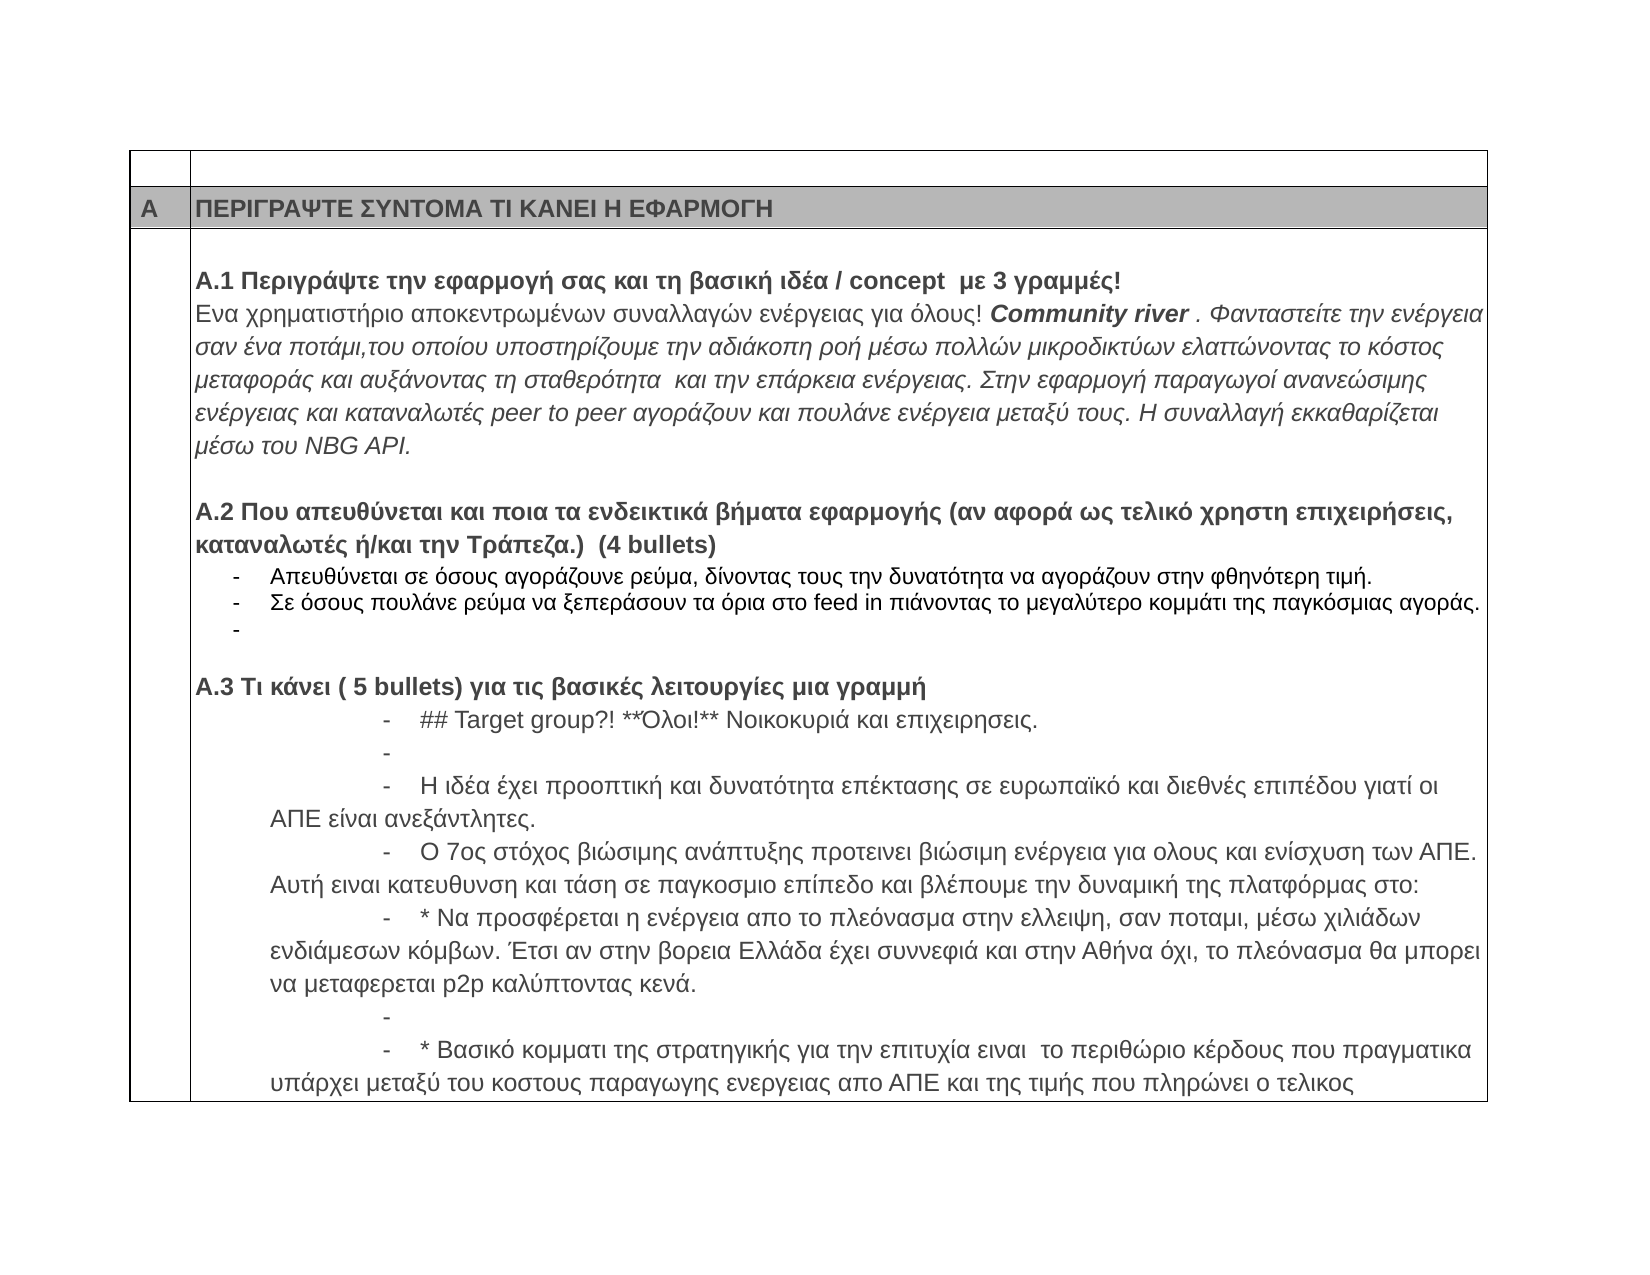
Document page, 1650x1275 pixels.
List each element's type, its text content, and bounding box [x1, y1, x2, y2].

table_cell A.1 Περιγράψτε την εφαρμογή σας και τη βασική ιδέα / concept με 3 γραμμές! Ενα χρηματιστήριο αποκεντρωμένων συναλλαγών ενέργειας για όλους! Community river . Φανταστείτε την ενέργεια σαν ένα ποτάμι,του οποίου υποστηρίζουμε την αδιάκοπη ροή μέσω πολλών μικροδικτύων ελαττώνοντας το κόστος μεταφοράς και αυξάνοντας τη σταθερότητα και την επάρκεια ενέργειας. Στην εφαρμογή παραγωγοί ανανεώσιμης ενέργειας και καταναλωτές peer to peer αγοράζουν και πουλάνε ενέργεια μεταξύ τους. H συναλλαγή εκκαθαρίζεται μέσω του NBG API. A.2 Που απευθύνεται και ποια τα ενδεικτικά βήματα εφαρμογής (αν αφορά ως τελικό χρηστη επιχειρήσεις, καταναλωτές ή/και την Τράπεζα.) (4 bullets) Απευθύνεται σε όσους αγοράζουνε ρεύμα, δίνοντας τους την δυνατότητα να αγοράζουν στην φθηνότερη τιμή. Σε όσους πουλάνε ρεύμα να ξεπεράσουν τα όρια στο feed in πιάνοντας το μεγαλύτερο κομμάτι της παγκόσμιας αγοράς. A.3 Tι κάνει ( 5 bullets) για τις βασικές λειτουργίες μια γραμμή ## Target group?! **Όλοι!** Νοικοκυριά και επιχειρησεις. Η ιδέα έχει προοπτική και δυνατότητα επέκτασης σε ευρωπαϊκό και διεθνές επιπέδου γιατί οι ΑΠΕ είναι ανεξάντλητες. Ο 7ος στόχος βιώσιμης ανάπτυξης προτεινει βιώσιμη ενέργεια για ολους και ενίσχυση των ΑΠΕ. Αυτή ειναι κατευθυνση και τάση σε παγκοσμιο επίπεδο και βλέπουμε την δυναμική της πλατφόρμας στο: * Να προσφέρεται η ενέργεια απο το πλεόνασμα στην ελλειψη, σαν ποταμι, μέσω χιλιάδων ενδιάμεσων κόμβων. Έτσι αν στην βορεια Ελλάδα έχει συννεφιά και στην Αθήνα όχι, το πλεόνασμα θα μπορει να μεταφερεται p2p καλύπτοντας κενά. * Βασικό κομματι της στρατηγικής για την επιτυχία ειναι το περιθώριο κέρδους που πραγματικα υπάρχει μεταξύ του κοστους παραγωγης ενεργειας απο ΑΠΕ και της τιμής που πληρώνει ο τελικος [191, 229, 1487, 1101]
table_cell ΠΕΡΙΓΡΑΨΤΕ ΣΥΝΤΟΜΑ ΤΙ ΚΑΝΕΙ Η ΕΦΑΡΜΟΓΗ [191, 187, 1487, 227]
table_cell [131, 151, 190, 186]
table_cell [131, 229, 190, 1101]
table_cell [191, 151, 1487, 186]
table_cell Α [131, 187, 190, 227]
